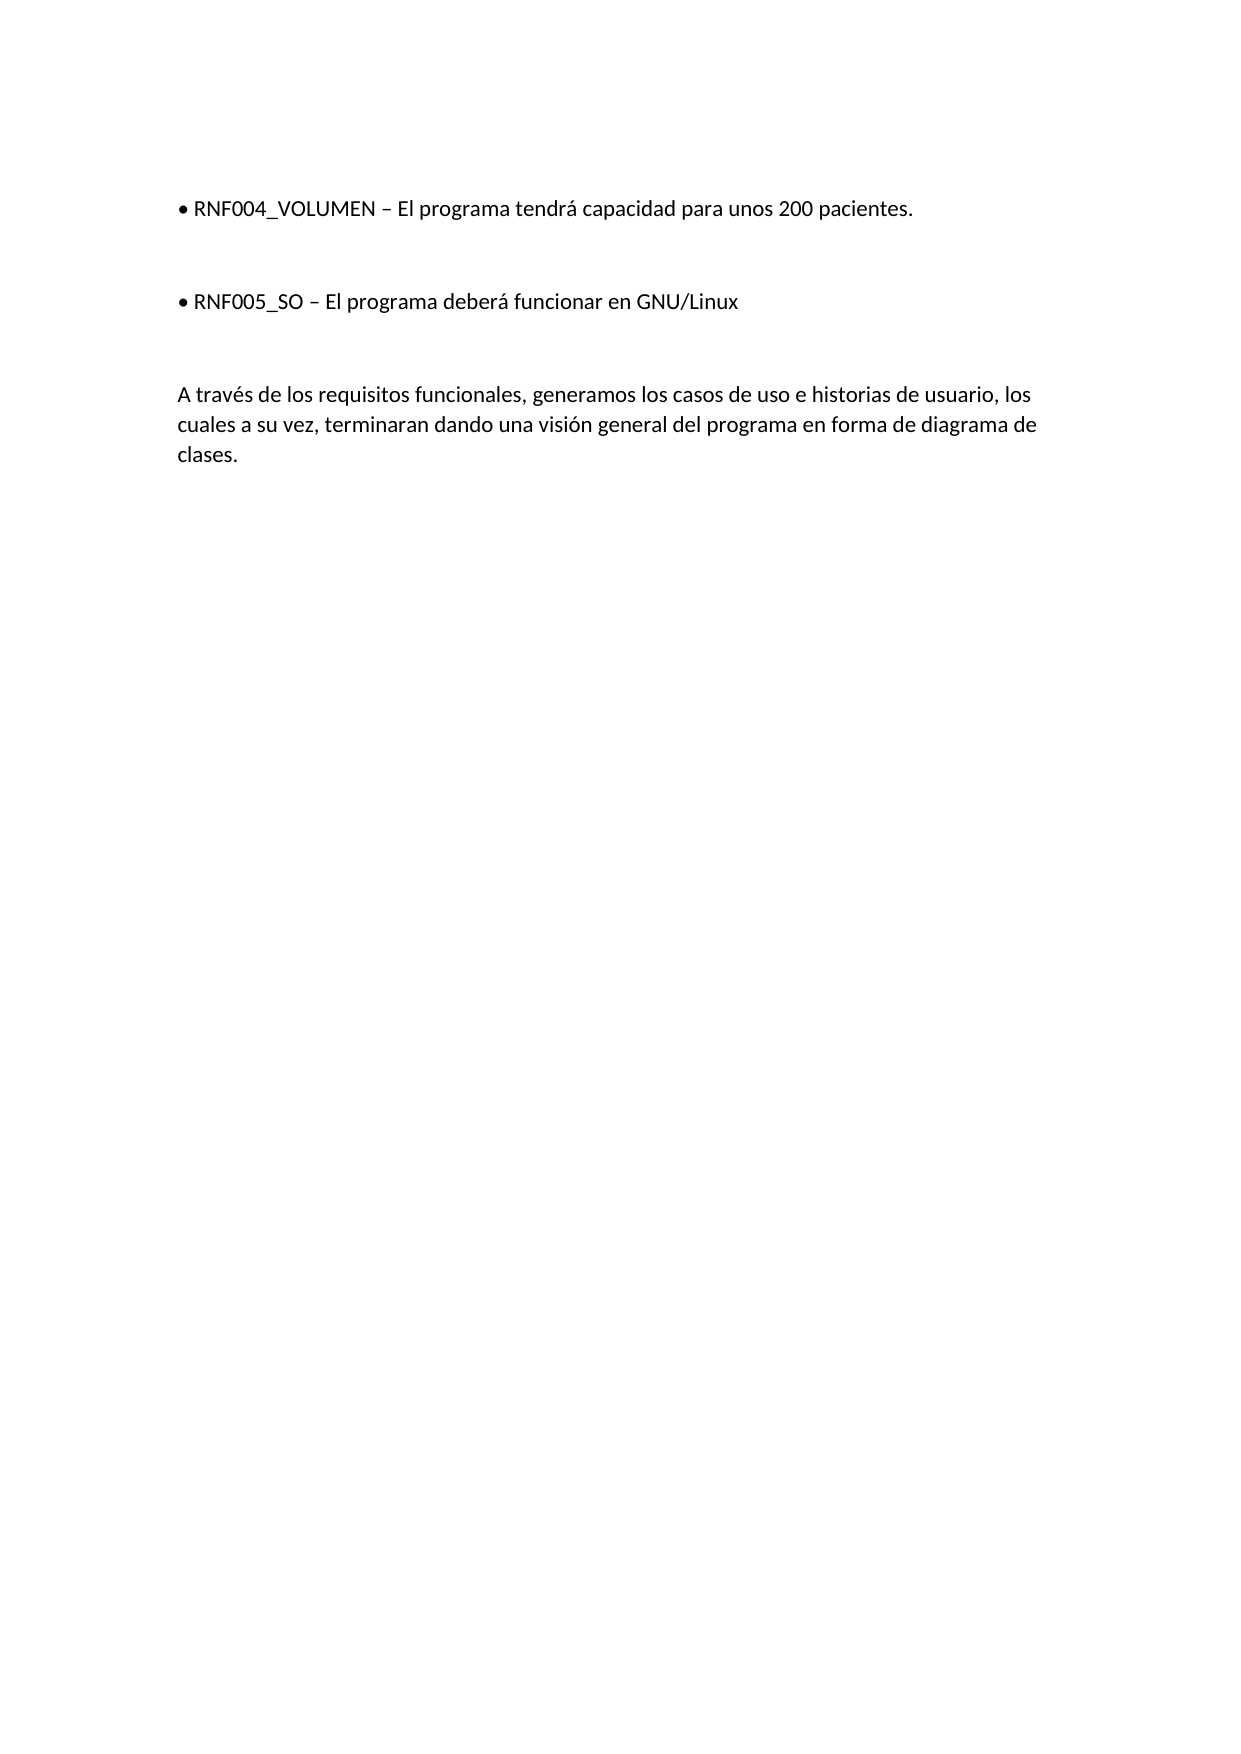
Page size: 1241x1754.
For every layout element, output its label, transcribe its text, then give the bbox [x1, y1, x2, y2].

text A través de los requisitos funcionales, generamos los casos de uso e historias de usuario, los cuales a su vez, terminaran dando una visión general del programa en forma de diagrama de clases. [177, 380, 1063, 468]
text • RNF004_VOLUMEN – El programa tendrá capacidad para unos 200 pacientes. [177, 194, 1063, 222]
text • RNF005_SO – El programa deberá funcionar en GNU/Linux [177, 287, 1063, 315]
